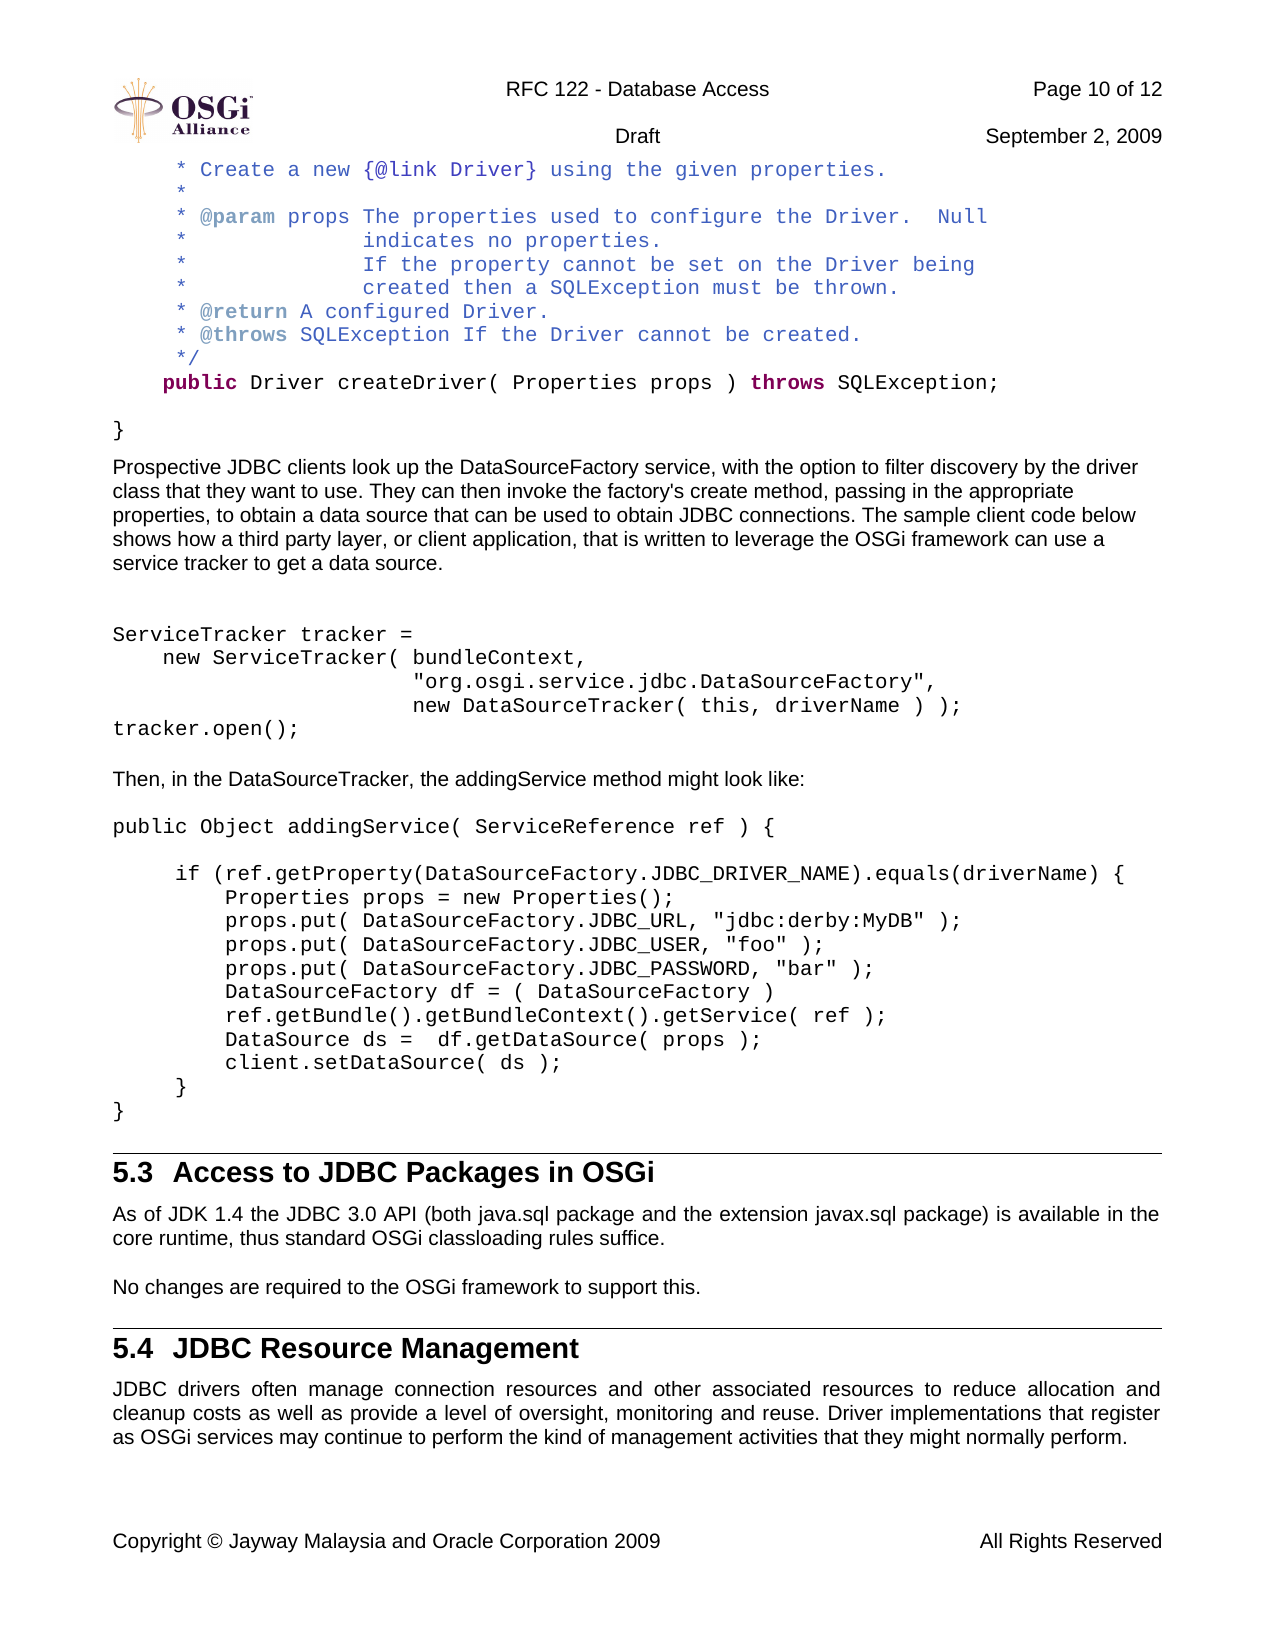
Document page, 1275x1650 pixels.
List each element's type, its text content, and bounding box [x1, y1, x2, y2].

text } [112, 419, 1162, 443]
text * Create a new {@link Driver} using the given properties. [112, 159, 1162, 183]
text * @throws SQLException If the Driver cannot be created. [112, 324, 1162, 348]
text * indicates no properties. [112, 230, 1162, 253]
text * created then a SQLException must be thrown. [112, 277, 1162, 301]
text * @return A configured Driver. [112, 301, 1162, 324]
text Prospective JDBC clients look up the DataSourceFactory service, with the option to filter discovery by the driver class that they want to use. They can then invoke the factory's create method, passing in the appropriate properties, to obtain a data source that can be used to obtain JDBC connections. The sample client code below shows how a third party layer, or client application, that is written to leverage the OSGi framework can use a service tracker to get a data source. [112, 455, 1162, 575]
text ServiceTracker tracker = new ServiceTracker( bundleContext, "org.osgi.service.jdbc.DataSourceFactory", new DataSourceTracker( this, driverName ) ); tracker.open(); [112, 600, 1162, 742]
text public Object addingService( ServiceReference ref ) { if (ref.getProperty(DataSourceFactory.JDBC_DRIVER_NAME).equals(driverName) { Properties props = new Properties(); props.put( DataSourceFactory.JDBC_URL, "jdbc:derby:MyDB" ); props.put( DataSourceFactory.JDBC_USER, "foo" ); props.put( DataSourceFactory.JDBC_PASSWORD, "bar" ); DataSourceFactory df = ( DataSourceFactory ) ref.getBundle().getBundleContext().getService( ref ); DataSource ds = df.getDataSource( props ); client.setDataSource( ds ); } } [112, 816, 1162, 1123]
text */ [112, 348, 1162, 372]
text public Driver createDriver( Properties props ) throws SQLException; [112, 372, 1162, 395]
text JDBC drivers often manage connection resources and other associated resources to reduce allocation and cleanup costs as well as provide a level of oversight, monitoring and reuse. Driver implementations that register as OSGi services may continue to perform the kind of management activities that they might normally perform. [112, 1377, 1162, 1449]
subtitle JDBC Resource Management [112, 1329, 1162, 1364]
text No changes are required to the OSGi framework to support this. [112, 1274, 1162, 1298]
text * @param props The properties used to configure the Driver. Null [112, 206, 1162, 230]
subtitle Access to JDBC Packages in OSGi [112, 1154, 1162, 1189]
text Then, in the DataSourceTracker, the addingService method might look like: [112, 767, 1162, 791]
text * [112, 183, 1162, 206]
text * If the property cannot be set on the Driver being [112, 253, 1162, 277]
picture [114, 78, 253, 143]
text As of JDK 1.4 the JDBC 3.0 API (both java.sql package and the extension javax.sql package) is available in the core runtime, thus standard OSGi classloading rules suffice. [112, 1202, 1162, 1249]
